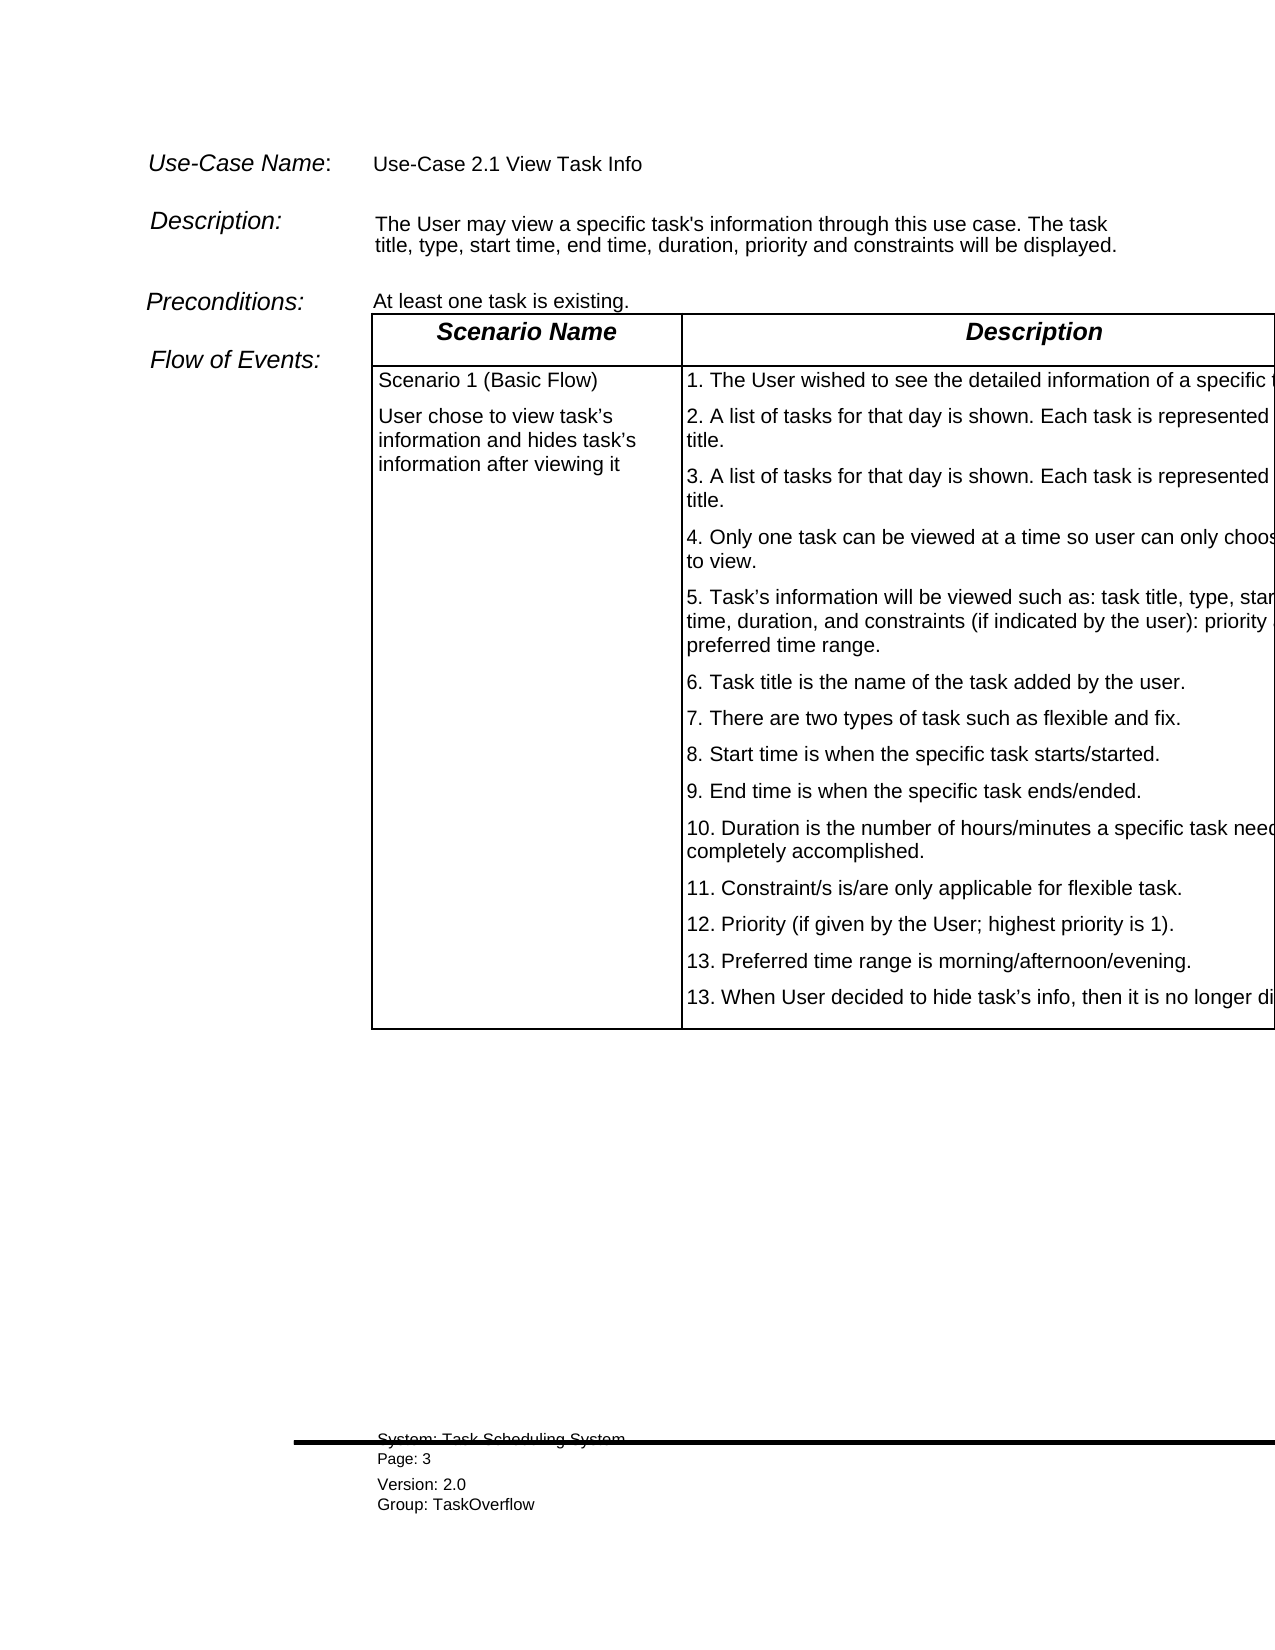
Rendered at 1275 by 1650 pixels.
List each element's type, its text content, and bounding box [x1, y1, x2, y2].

table_cell There are two types of task such as flexible and fix. [705, 694, 1274, 730]
table_cell 12. Priority (if given by the User; highest priority is 1). [683, 900, 1274, 937]
table_cell 11. Constraint/s is/are only applicable for flexible task. [683, 864, 1274, 900]
table_cell preferred time range. [683, 634, 1274, 657]
text Version: 2.0 Group: TaskOverflow [377, 1468, 1162, 1514]
table_cell 6. [683, 658, 705, 694]
table_cell Scenario 1 (Basic Flow) [373, 367, 681, 392]
table_cell 8. [683, 730, 705, 767]
table_cell 9. [683, 767, 705, 803]
table_header [683, 315, 705, 346]
table_cell [373, 573, 681, 609]
table_cell [373, 840, 681, 864]
table_cell [705, 1009, 1274, 1028]
text At least one task is existing. [373, 290, 1119, 313]
text Preconditions: [146, 287, 339, 316]
text Use-Case 2.1 View Task Info [373, 153, 1119, 176]
text System: Task Scheduling System Page: 3 [377, 1423, 1162, 1440]
table_cell [373, 803, 681, 840]
table_cell information after viewing it [373, 452, 681, 476]
table_header Description [705, 315, 1274, 346]
table_cell [373, 767, 681, 803]
text System: Task Scheduling System Page: 3 [377, 1445, 1162, 1468]
table_cell [373, 1009, 681, 1028]
table_cell Start time is when the specific task starts/started. [705, 730, 1274, 767]
table_cell Only one task can be viewed at a time so user can only choose one task [705, 513, 1274, 549]
table_cell [373, 513, 681, 549]
table_cell [373, 973, 681, 1009]
table_cell [373, 937, 681, 973]
table_cell 13. When User decided to hide task’s info, then it is no longer displayed. [683, 973, 1274, 1009]
table_cell Task title is the name of the task added by the user. [705, 658, 1274, 694]
table_cell completely accomplished. [683, 840, 1274, 864]
text Use-Case Name: [148, 150, 339, 177]
table_cell title. [683, 489, 1274, 513]
table_cell 10. Duration is the number of hours/minutes a specific task needed to be [683, 803, 1274, 840]
table_cell [373, 489, 681, 513]
text Flow of Events: [150, 344, 339, 373]
table_cell [373, 549, 681, 573]
table_cell [373, 694, 681, 730]
table_cell 3. A list of tasks for that day is shown. Each task is represented by a task [683, 452, 1274, 488]
table_cell [373, 900, 681, 937]
table_cell [373, 658, 681, 694]
table_cell 5. [683, 573, 705, 609]
table_cell [373, 864, 681, 900]
table_cell 4. [683, 513, 705, 549]
table_cell [373, 346, 681, 365]
table_cell [373, 634, 681, 657]
table_cell 13. Preferred time range is morning/afternoon/evening. [683, 937, 1274, 973]
table_cell User chose to view task’s [373, 392, 681, 428]
table_cell information and hides task’s [373, 428, 681, 452]
text The User may view a specific task's information through this use case. The task title, type, start time, end time, duration, priority and constraints will be displayed. [375, 214, 1119, 257]
table_cell [373, 609, 681, 633]
table_cell to view. [683, 549, 1274, 573]
table_cell 2. A list of tasks for that day is shown. Each task is represented by a task [683, 392, 1274, 428]
table_cell time, duration, and constraints (if indicated by the user): priority and [683, 609, 1274, 633]
table_cell 7. [683, 694, 705, 730]
table_cell title. [683, 428, 1274, 452]
table_cell [683, 346, 1274, 365]
text Description: [150, 206, 339, 234]
table_cell Task’s information will be viewed such as: task title, type, start time, end [705, 573, 1274, 609]
table_cell End time is when the specific task ends/ended. [705, 767, 1274, 803]
table_header Scenario Name [373, 315, 681, 346]
table_cell [373, 476, 681, 488]
table_cell 1. The User wished to see the detailed information of a specific task. [683, 367, 1274, 392]
table_cell [683, 1009, 705, 1028]
table_cell [373, 730, 681, 767]
